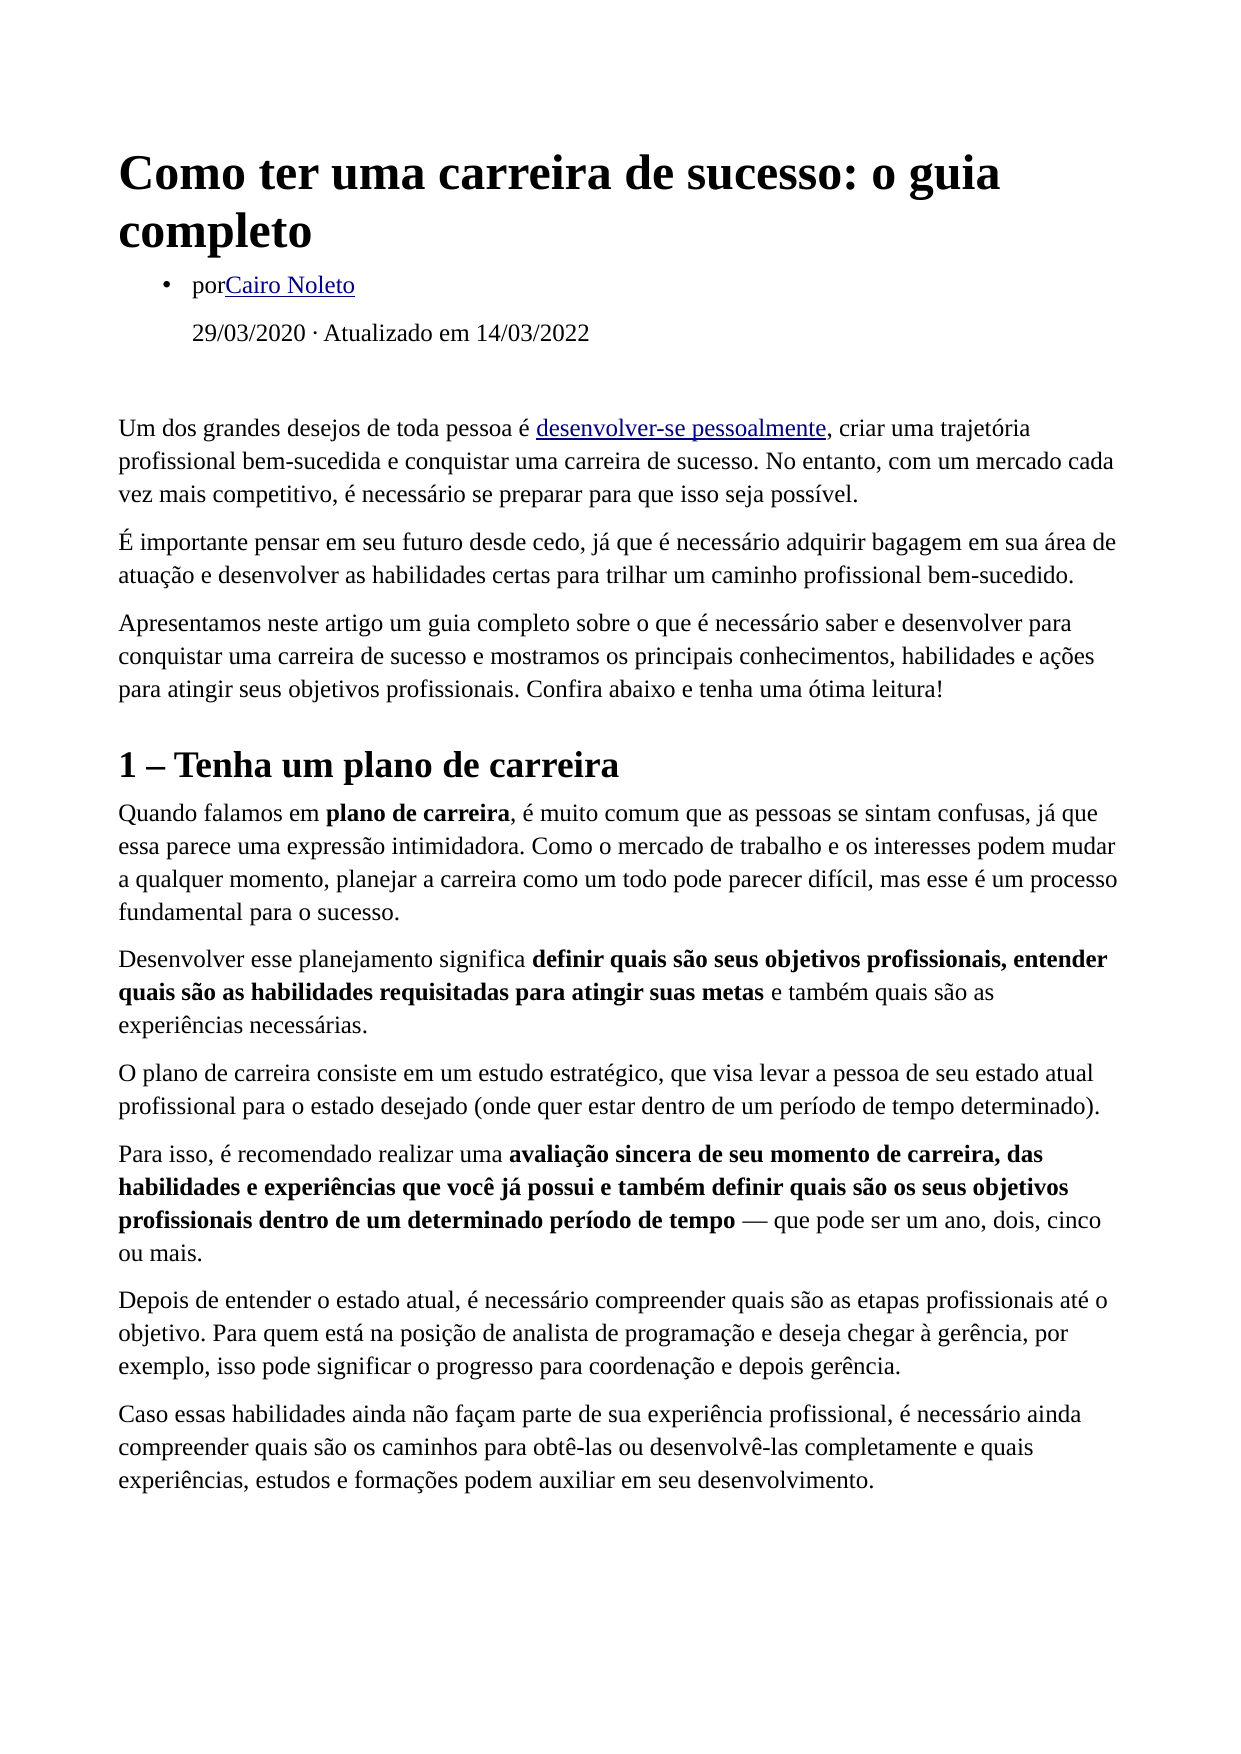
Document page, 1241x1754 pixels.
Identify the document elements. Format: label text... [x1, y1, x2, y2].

text Para isso, é recomendado realizar uma avaliação sincera de seu momento de carreira, das habilidades e experiências que você já possui e também definir quais são os seus objetivos profissionais dentro de um determinado período de tempo — que pode ser um ano, dois, cinco ou mais. [118, 1139, 1122, 1267]
text Quando falamos em plano de carreira, é muito comum que as pessoas se sintam confusas, já que essa parece uma expressão intimidadora. Como o mercado de trabalho e os interesses podem mudar a qualquer momento, planejar a carreira como um todo pode parecer difícil, mas esse é um processo fundamental para o sucesso. [118, 798, 1122, 926]
text Caso essas habilidades ainda não façam parte de sua experiência profissional, é necessário ainda compreender quais são os caminhos para obtê-las ou desenvolvê-las completamente e quais experiências, estudos e formações podem auxiliar em seu desenvolvimento. [118, 1399, 1122, 1494]
text É importante pensar em seu futuro desde cedo, já que é necessário adquirir bagagem em sua área de atuação e desenvolver as habilidades certas para trilhar um caminho profissional bem-sucedido. [118, 527, 1122, 589]
text O plano de carreira consiste em um estudo estratégico, que visa levar a pessoa de seu estado atual profissional para o estado desejado (onde quer estar dentro de um período de tempo determinado). [118, 1058, 1122, 1120]
text Um dos grandes desejos de toda pessoa é desenvolver-se pessoalmente, criar uma trajetória profissional bem-sucedida e conquistar uma carreira de sucesso. No entanto, com um mercado cada vez mais competitivo, é necessário se preparar para que isso seja possível. [118, 413, 1122, 508]
text Apresentamos neste artigo um guia completo sobre o que é necessário saber e desenvolver para conquistar uma carreira de sucesso e mostramos os principais conhecimentos, habilidades e ações para atingir seus objetivos profissionais. Confira abaixo e tenha uma ótima leitura! [118, 608, 1122, 702]
subtitle Como ter uma carreira de sucesso: o guia completo [118, 143, 1122, 258]
list porCairo Noleto [162, 271, 1122, 299]
text Depois de entender o estado atual, é necessário compreender quais são as etapas profissionais até o objetivo. Para quem está na posição de analista de programação e deseja chegar à gerência, por exemplo, isso pode significar o progresso para coordenação e depois gerência. [118, 1285, 1122, 1380]
list 29/03/2020 ∙ Atualizado em 14/03/2022 [162, 318, 1122, 347]
text Desenvolver esse planejamento significa definir quais são seus objetivos profissionais, entender quais são as habilidades requisitadas para atingir suas metas e também quais são as experiências necessárias. [118, 944, 1122, 1039]
subtitle 1 – Tenha um plano de carreira [118, 742, 1122, 785]
